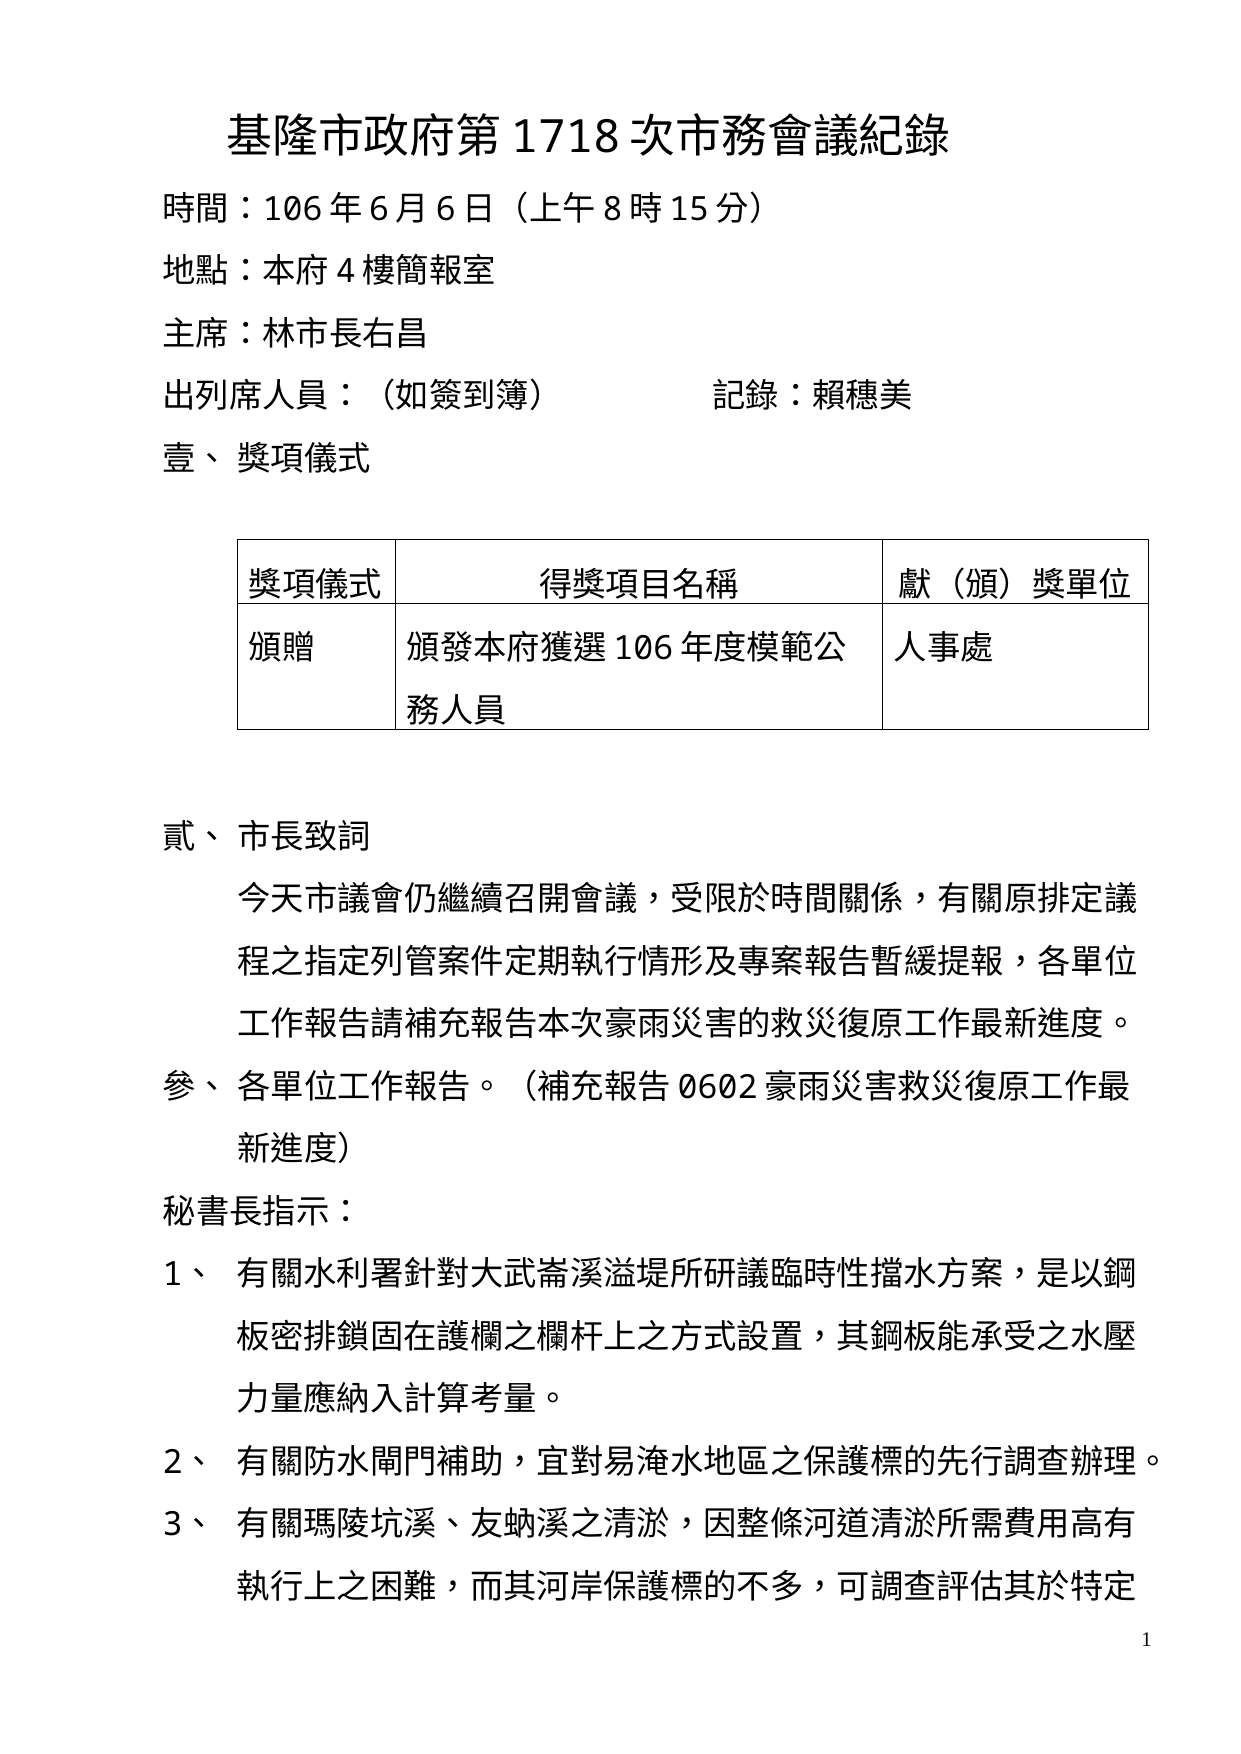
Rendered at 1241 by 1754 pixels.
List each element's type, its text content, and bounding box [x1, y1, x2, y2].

text 主席：林市長右昌 [139, 289, 1152, 351]
list 有關瑪陵坑溪、友蚋溪之清淤，因整條河道清淤所需費用高有執行上之困難，而其河岸保護標的不多，可調查評估其於特定 [162, 1479, 1152, 1604]
table_cell 頒發本府獲選106年度模範公務人員 [396, 604, 882, 728]
list 有關水利署針對大武崙溪溢堤所研議臨時性擋水方案，是以鋼板密排鎖固在護欄之欄杆上之方式設置，其鋼板能承受之水壓力量應納入計算考量。 [162, 1229, 1152, 1417]
list 獎項儀式 [162, 414, 1152, 476]
table_cell 人事處 [883, 604, 1148, 728]
list 有關防水閘門補助，宜對易淹水地區之保護標的先行調查辦理。 [162, 1417, 1152, 1479]
table_cell 頒贈 [238, 604, 395, 728]
text 出列席人員：（如簽到簿） 記錄：賴穗美 [139, 351, 1152, 414]
text 基隆市政府第1718次市務會議紀錄 [89, 108, 1152, 164]
text 時間：106年6月6日（上午8時15分） [139, 164, 1152, 226]
table_header 獻（頒）獎單位 [883, 540, 1148, 602]
list 各單位工作報告。（補充報告0602豪雨災害救災復原工作最新進度） [162, 1042, 1152, 1167]
table_header 獎項儀式 [238, 540, 395, 602]
table_header 得獎項目名稱 [396, 540, 882, 602]
text 今天市議會仍繼續召開會議，受限於時間關係，有關原排定議程之指定列管案件定期執行情形及專案報告暫緩提報，各單位工作報告請補充報告本次豪雨災害的救災復原工作最新進度。 [237, 854, 1152, 1042]
text 秘書長指示： [162, 1167, 1152, 1229]
list 市長致詞 [162, 792, 1152, 854]
text 地點：本府4樓簡報室 [139, 226, 1152, 289]
